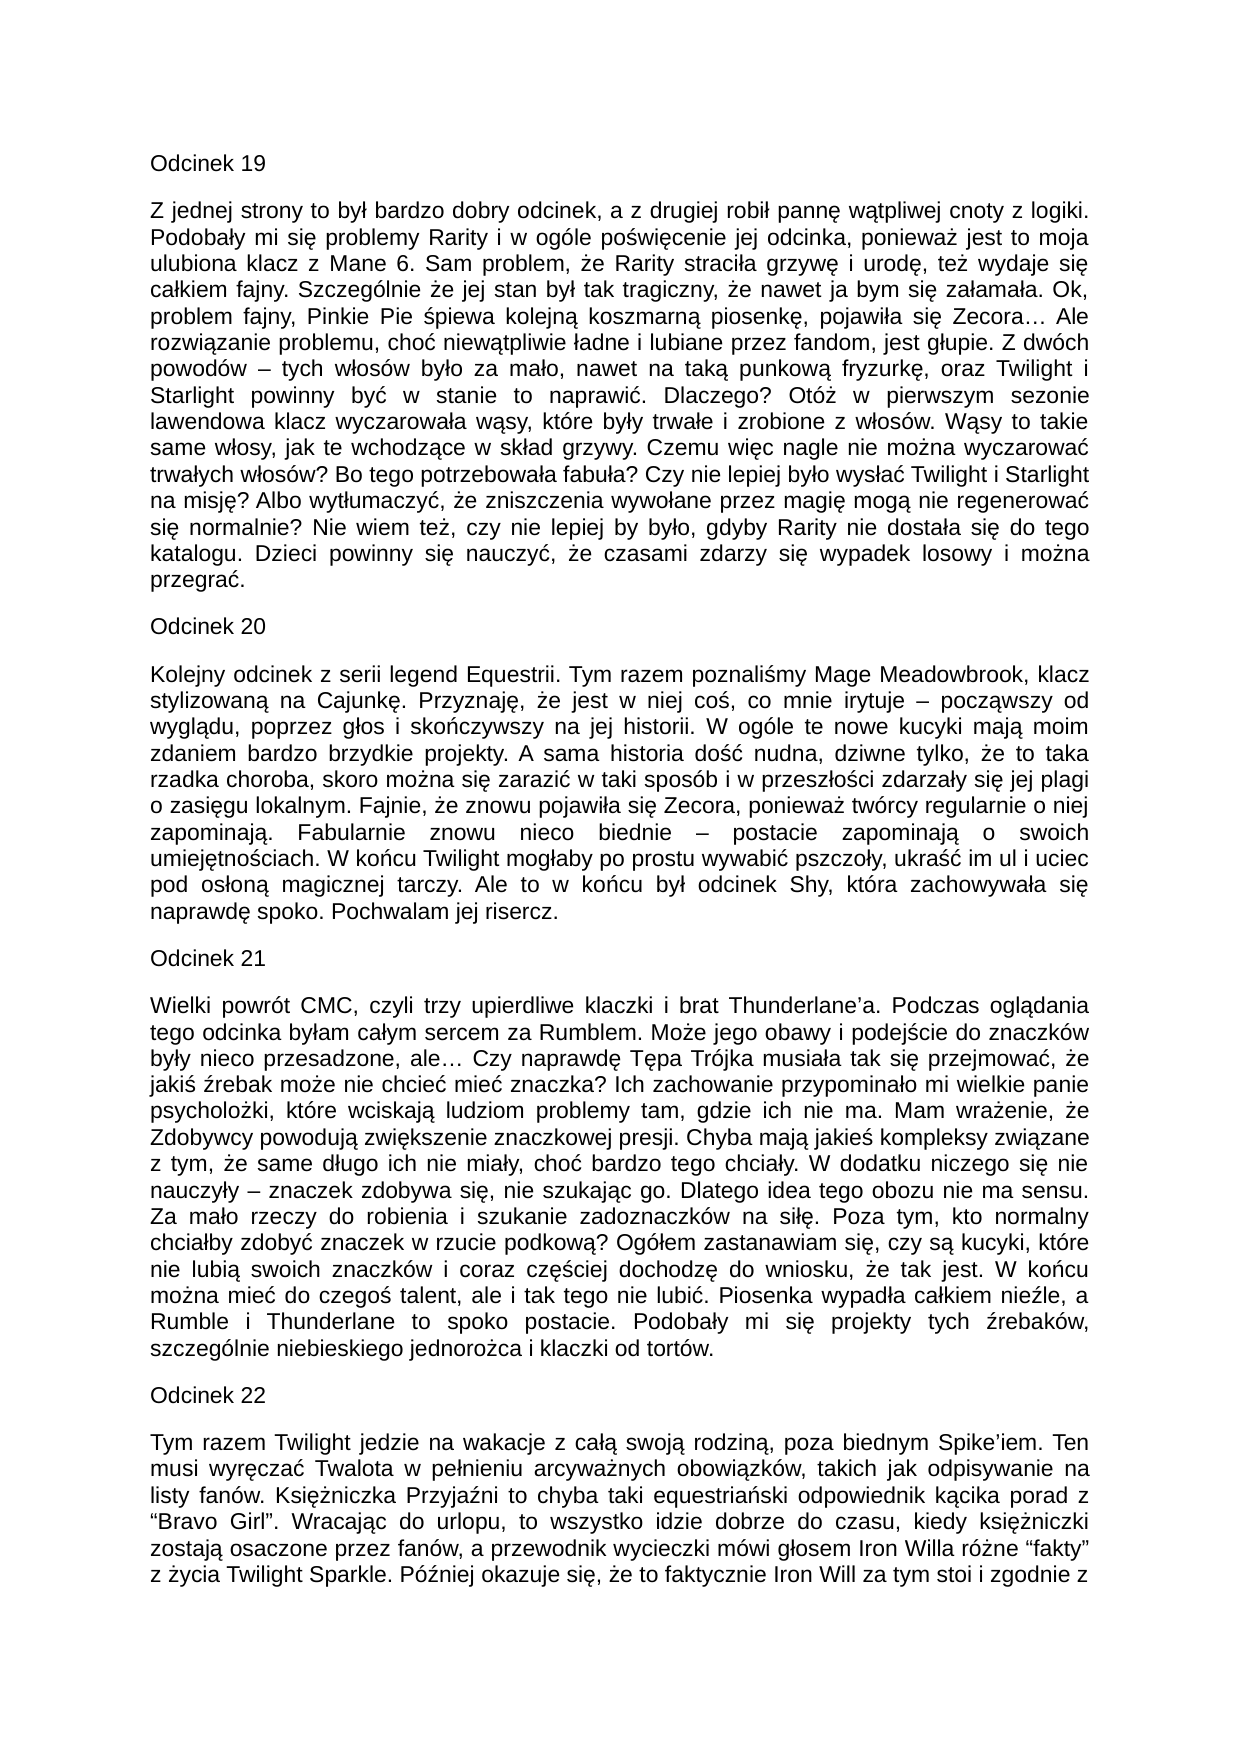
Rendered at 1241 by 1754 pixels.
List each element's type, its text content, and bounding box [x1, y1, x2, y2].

text Wielki powrót CMC, czyli trzy upierdliwe klaczki i brat Thunderlane’a. Podczas oglądania tego odcinka byłam całym sercem za Rumblem. Może jego obawy i podejście do znaczków były nieco przesadzone, ale… Czy naprawdę Tępa Trójka musiała tak się przejmować, że jakiś źrebak może nie chcieć mieć znaczka? Ich zachowanie przypominało mi wielkie panie psycholożki, które wciskają ludziom problemy tam, gdzie ich nie ma. Mam wrażenie, że Zdobywcy powodują zwiększenie znaczkowej presji. Chyba mają jakieś kompleksy związane z tym, że same długo ich nie miały, choć bardzo tego chciały. W dodatku niczego się nie nauczyły – znaczek zdobywa się, nie szukając go. Dlatego idea tego obozu nie ma sensu. Za mało rzeczy do robienia i szukanie zadoznaczków na siłę. Poza tym, kto normalny chciałby zdobyć znaczek w rzucie podkową? Ogółem zastanawiam się, czy są kucyki, które nie lubią swoich znaczków i coraz częściej dochodzę do wniosku, że tak jest. W końcu można mieć do czegoś talent, ale i tak tego nie lubić. Piosenka wypadła całkiem nieźle, a Rumble i Thunderlane to spoko postacie. Podobały mi się projekty tych źrebaków, szczególnie niebieskiego jednorożca i klaczki od tortów. [150, 992, 1090, 1361]
text Odcinek 19 [150, 150, 1090, 176]
text Z jednej strony to był bardzo dobry odcinek, a z drugiej robił pannę wątpliwej cnoty z logiki. Podobały mi się problemy Rarity i w ogóle poświęcenie jej odcinka, ponieważ jest to moja ulubiona klacz z Mane 6. Sam problem, że Rarity straciła grzywę i urodę, też wydaje się całkiem fajny. Szczególnie że jej stan był tak tragiczny, że nawet ja bym się załamała. Ok, problem fajny, Pinkie Pie śpiewa kolejną koszmarną piosenkę, pojawiła się Zecora… Ale rozwiązanie problemu, choć niewątpliwie ładne i lubiane przez fandom, jest głupie. Z dwóch powodów – tych włosów było za mało, nawet na taką punkową fryzurkę, oraz Twilight i Starlight powinny być w stanie to naprawić. Dlaczego? Otóż w pierwszym sezonie lawendowa klacz wyczarowała wąsy, które były trwałe i zrobione z włosów. Wąsy to takie same włosy, jak te wchodzące w skład grzywy. Czemu więc nagle nie można wyczarować trwałych włosów? Bo tego potrzebowała fabuła? Czy nie lepiej było wysłać Twilight i Starlight na misję? Albo wytłumaczyć, że zniszczenia wywołane przez magię mogą nie regenerować się normalnie? Nie wiem też, czy nie lepiej by było, gdyby Rarity nie dostała się do tego katalogu. Dzieci powinny się nauczyć, że czasami zdarzy się wypadek losowy i można przegrać. [150, 197, 1090, 592]
text Odcinek 22 [150, 1382, 1090, 1408]
text Odcinek 21 [150, 945, 1090, 971]
text Kolejny odcinek z serii legend Equestrii. Tym razem poznaliśmy Mage Meadowbrook, klacz stylizowaną na Cajunkę. Przyznaję, że jest w niej coś, co mnie irytuje – począwszy od wyglądu, poprzez głos i skończywszy na jej historii. W ogóle te nowe kucyki mają moim zdaniem bardzo brzydkie projekty. A sama historia dość nudna, dziwne tylko, że to taka rzadka choroba, skoro można się zarazić w taki sposób i w przeszłości zdarzały się jej plagi o zasięgu lokalnym. Fajnie, że znowu pojawiła się Zecora, ponieważ twórcy regularnie o niej zapominają. Fabularnie znowu nieco biednie – postacie zapominają o swoich umiejętnościach. W końcu Twilight mogłaby po prostu wywabić pszczoły, ukraść im ul i uciec pod osłoną magicznej tarczy. Ale to w końcu był odcinek Shy, która zachowywała się naprawdę spoko. Pochwalam jej risercz. [150, 661, 1090, 924]
text Tym razem Twilight jedzie na wakacje z całą swoją rodziną, poza biednym Spike’iem. Ten musi wyręczać Twalota w pełnieniu arcyważnych obowiązków, takich jak odpisywanie na listy fanów. Księżniczka Przyjaźni to chyba taki equestriański odpowiednik kącika porad z “Bravo Girl”. Wracając do urlopu, to wszystko idzie dobrze do czasu, kiedy księżniczki zostają osaczone przez fanów, a przewodnik wycieczki mówi głosem Iron Willa różne “fakty” z życia Twilight Sparkle. Później okazuje się, że to faktycznie Iron Will za tym stoi i zgodnie z [150, 1429, 1090, 1587]
text Odcinek 20 [150, 613, 1090, 640]
